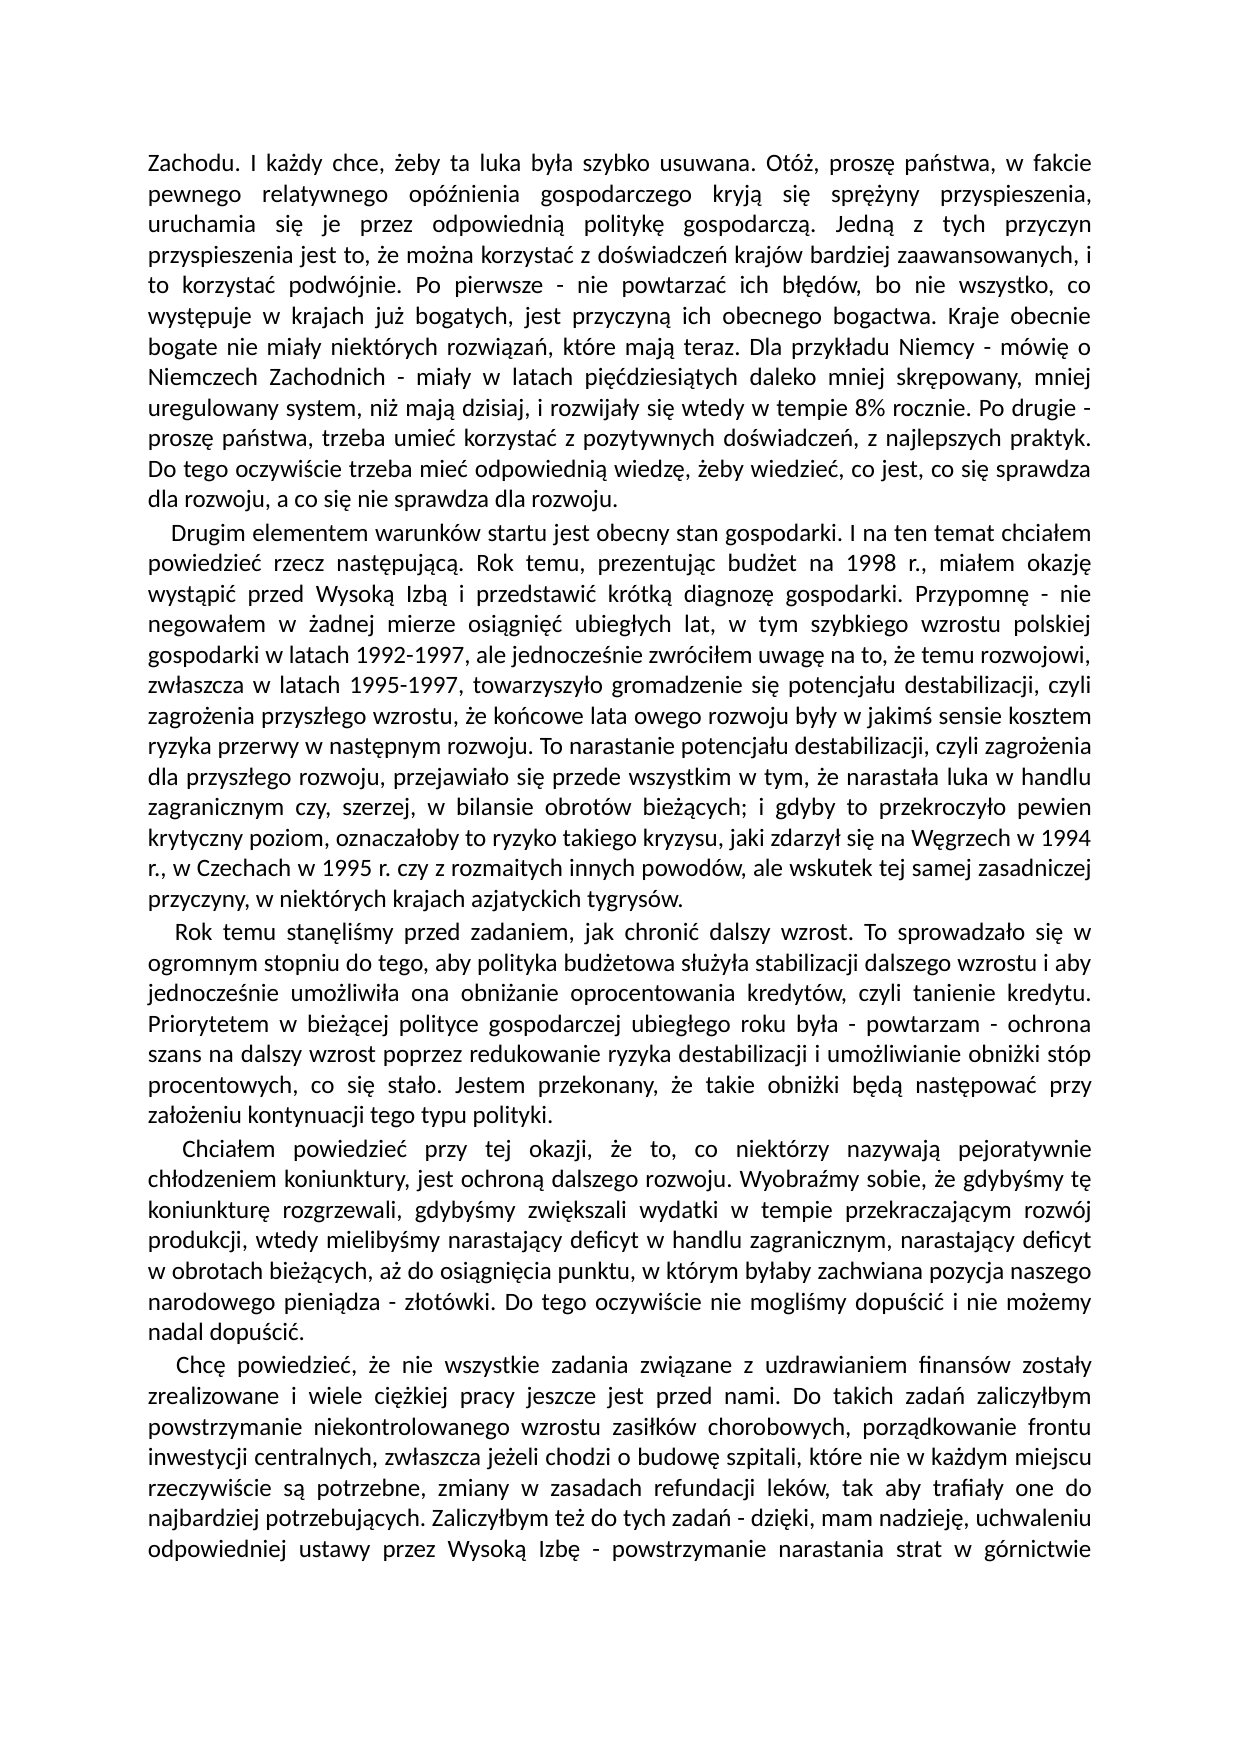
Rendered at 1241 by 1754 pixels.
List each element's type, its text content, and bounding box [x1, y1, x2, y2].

text Zachodu. I każdy chce, żeby ta luka była szybko usuwana. Otóż, proszę państwa, w fakcie pewnego relatywnego opóźnienia gospodarczego kryją się sprężyny przyspieszenia, uruchamia się je przez odpowiednią politykę gospodarczą. Jedną z tych przyczyn przyspieszenia jest to, że można korzystać z doświadczeń krajów bardziej zaawansowanych, i to korzystać podwójnie. Po pierwsze - nie powtarzać ich błędów, bo nie wszystko, co występuje w krajach już bogatych, jest przyczyną ich obecnego bogactwa. Kraje obecnie bogate nie miały niektórych rozwiązań, które mają teraz. Dla przykładu Niemcy - mówię o Niemczech Zachodnich - miały w latach pięćdziesiątych daleko mniej skrępowany, mniej uregulowany system, niż mają dzisiaj, i rozwijały się wtedy w tempie 8% rocznie. Po drugie - proszę państwa, trzeba umieć korzystać z pozytywnych doświadczeń, z najlepszych praktyk. Do tego oczywiście trzeba mieć odpowiednią wiedzę, żeby wiedzieć, co jest, co się sprawdza dla rozwoju, a co się nie sprawdza dla rozwoju. [148, 148, 1093, 514]
text Chciałem powiedzieć przy tej okazji, że to, co niektórzy nazywają pejoratywnie chłodzeniem koniunktury, jest ochroną dalszego rozwoju. Wyobraźmy sobie, że gdybyśmy tę koniunkturę rozgrzewali, gdybyśmy zwiększali wydatki w tempie przekraczającym rozwój produkcji, wtedy mielibyśmy narastający deficyt w handlu zagranicznym, narastający deficyt w obrotach bieżących, aż do osiągnięcia punktu, w którym byłaby zachwiana pozycja naszego narodowego pieniądza - złotówki. Do tego oczywiście nie mogliśmy dopuścić i nie możemy nadal dopuścić. [148, 1133, 1093, 1347]
text Rok temu stanęliśmy przed zadaniem, jak chronić dalszy wzrost. To sprowadzało się w ogromnym stopniu do tego, aby polityka budżetowa służyła stabilizacji dalszego wzrostu i aby jednocześnie umożliwiła ona obniżanie oprocentowania kredytów, czyli tanienie kredytu. Priorytetem w bieżącej polityce gospodarczej ubiegłego roku była - powtarzam - ochrona szans na dalszy wzrost poprzez redukowanie ryzyka destabilizacji i umożliwianie obniżki stóp procentowych, co się stało. Jestem przekonany, że takie obniżki będą następować przy założeniu kontynuacji tego typu polityki. [148, 916, 1093, 1130]
text Chcę powiedzieć, że nie wszystkie zadania związane z uzdrawianiem finansów zostały zrealizowane i wiele ciężkiej pracy jeszcze jest przed nami. Do takich zadań zaliczyłbym powstrzymanie niekontrolowanego wzrostu zasiłków chorobowych, porządkowanie frontu inwestycji centralnych, zwłaszcza jeżeli chodzi o budowę szpitali, które nie w każdym miejscu rzeczywiście są potrzebne, zmiany w zasadach refundacji leków, tak aby trafiały one do najbardziej potrzebujących. Zaliczyłbym też do tych zadań - dzięki, mam nadzieję, uchwaleniu odpowiedniej ustawy przez Wysoką Izbę - powstrzymanie narastania strat w górnictwie [148, 1349, 1093, 1563]
text Drugim elementem warunków startu jest obecny stan gospodarki. I na ten temat chciałem powiedzieć rzecz następującą. Rok temu, prezentując budżet na 1998 r., miałem okazję wystąpić przed Wysoką Izbą i przedstawić krótką diagnozę gospodarki. Przypomnę - nie negowałem w żadnej mierze osiągnięć ubiegłych lat, w tym szybkiego wzrostu polskiej gospodarki w latach 1992-1997, ale jednocześnie zwróciłem uwagę na to, że temu rozwojowi, zwłaszcza w latach 1995-1997, towarzyszyło gromadzenie się potencjału destabilizacji, czyli zagrożenia przyszłego wzrostu, że końcowe lata owego rozwoju były w jakimś sensie kosztem ryzyka przerwy w następnym rozwoju. To narastanie potencjału destabilizacji, czyli zagrożenia dla przyszłego rozwoju, przejawiało się przede wszystkim w tym, że narastała luka w handlu zagranicznym czy, szerzej, w bilansie obrotów bieżących; i gdyby to przekroczyło pewien krytyczny poziom, oznaczałoby to ryzyko takiego kryzysu, jaki zdarzył się na Węgrzech w 1994 r., w Czechach w 1995 r. czy z rozmaitych innych powodów, ale wskutek tej samej zasadniczej przyczyny, w niektórych krajach azjatyckich tygrysów. [148, 517, 1093, 913]
